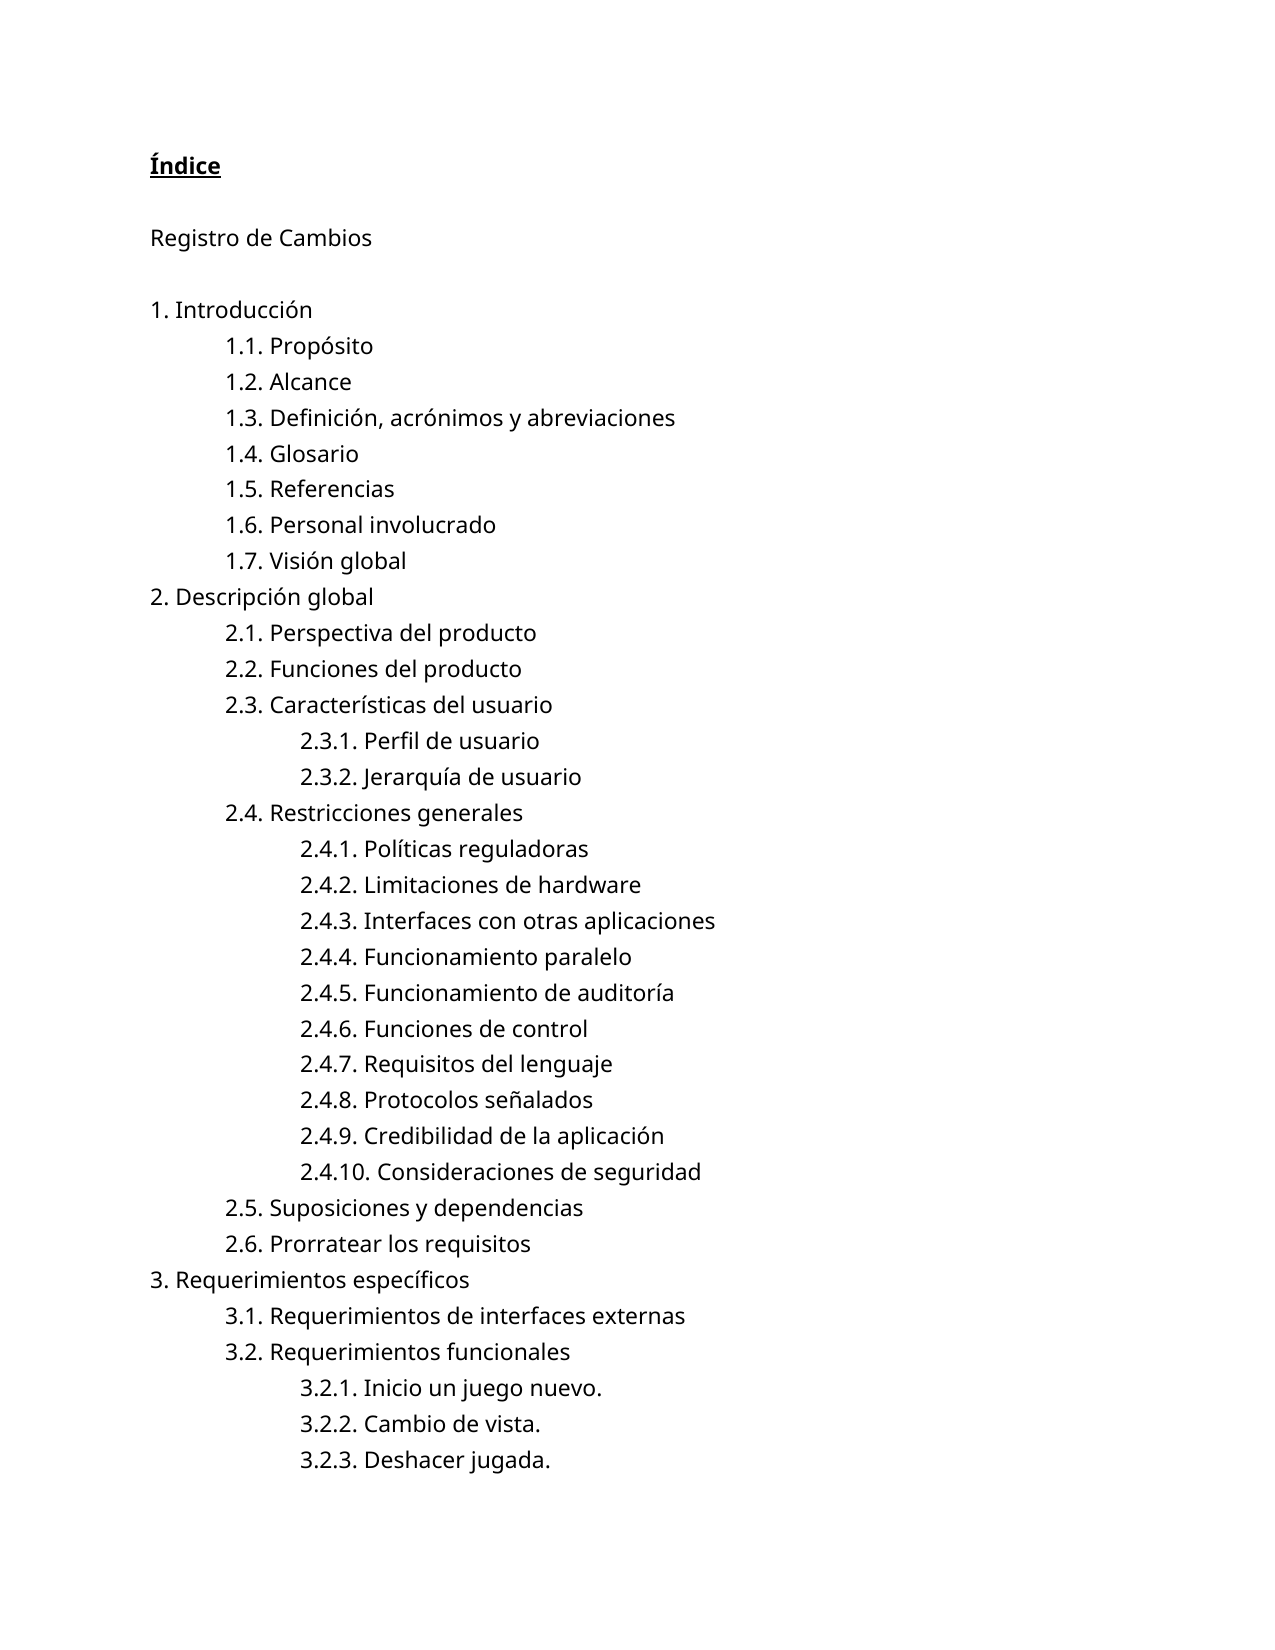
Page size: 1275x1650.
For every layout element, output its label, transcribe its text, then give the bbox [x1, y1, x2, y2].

text 3.2. Requerimientos funcionales [150, 1336, 1166, 1367]
text 2.3.1. Perfil de usuario [150, 725, 1166, 756]
text 2.4.2. Limitaciones de hardware [150, 869, 1166, 900]
text 2.1. Perspectiva del producto [150, 617, 1166, 648]
text 2. Descripción global [150, 581, 1166, 612]
text 1.7. Visión global [150, 545, 1166, 577]
text 2.2. Funciones del producto [150, 653, 1166, 684]
text 3.2.1. Inicio un juego nuevo. [150, 1372, 1166, 1403]
text 3.2.2. Cambio de vista. [150, 1408, 1166, 1439]
text 3.1. Requerimientos de interfaces externas [150, 1300, 1166, 1331]
text 1.2. Alcance [150, 366, 1166, 397]
text 2.3. Características del usuario [150, 689, 1166, 720]
text 3.2.3. Deshacer jugada. [150, 1444, 1166, 1475]
text 2.4.5. Funcionamiento de auditoría [150, 977, 1166, 1008]
text 1.6. Personal involucrado [150, 509, 1166, 541]
text Índice [150, 150, 1166, 181]
text 3. Requerimientos específicos [150, 1264, 1166, 1295]
text 2.4.8. Protocolos señalados [150, 1084, 1166, 1116]
text 1.3. Definición, acrónimos y abreviaciones [150, 402, 1166, 433]
text 2.4.3. Interfaces con otras aplicaciones [150, 905, 1166, 936]
text 2.4.1. Políticas reguladoras [150, 833, 1166, 864]
text 1.1. Propósito [150, 330, 1166, 361]
text 2.4. Restricciones generales [150, 797, 1166, 828]
text 2.4.7. Requisitos del lenguaje [150, 1048, 1166, 1080]
text 2.4.9. Credibilidad de la aplicación [150, 1120, 1166, 1152]
text 2.6. Prorratear los requisitos [150, 1228, 1166, 1259]
text 2.4.6. Funciones de control [150, 1012, 1166, 1044]
text 2.3.2. Jerarquía de usuario [150, 761, 1166, 792]
text 1. Introducción [150, 294, 1166, 325]
text 2.4.4. Funcionamiento paralelo [150, 941, 1166, 972]
text Registro de Cambios [150, 222, 1166, 253]
text 2.5. Suposiciones y dependencias [150, 1192, 1166, 1223]
text 1.5. Referencias [150, 473, 1166, 505]
text 2.4.10. Consideraciones de seguridad [150, 1156, 1166, 1187]
text 1.4. Glosario [150, 437, 1166, 469]
